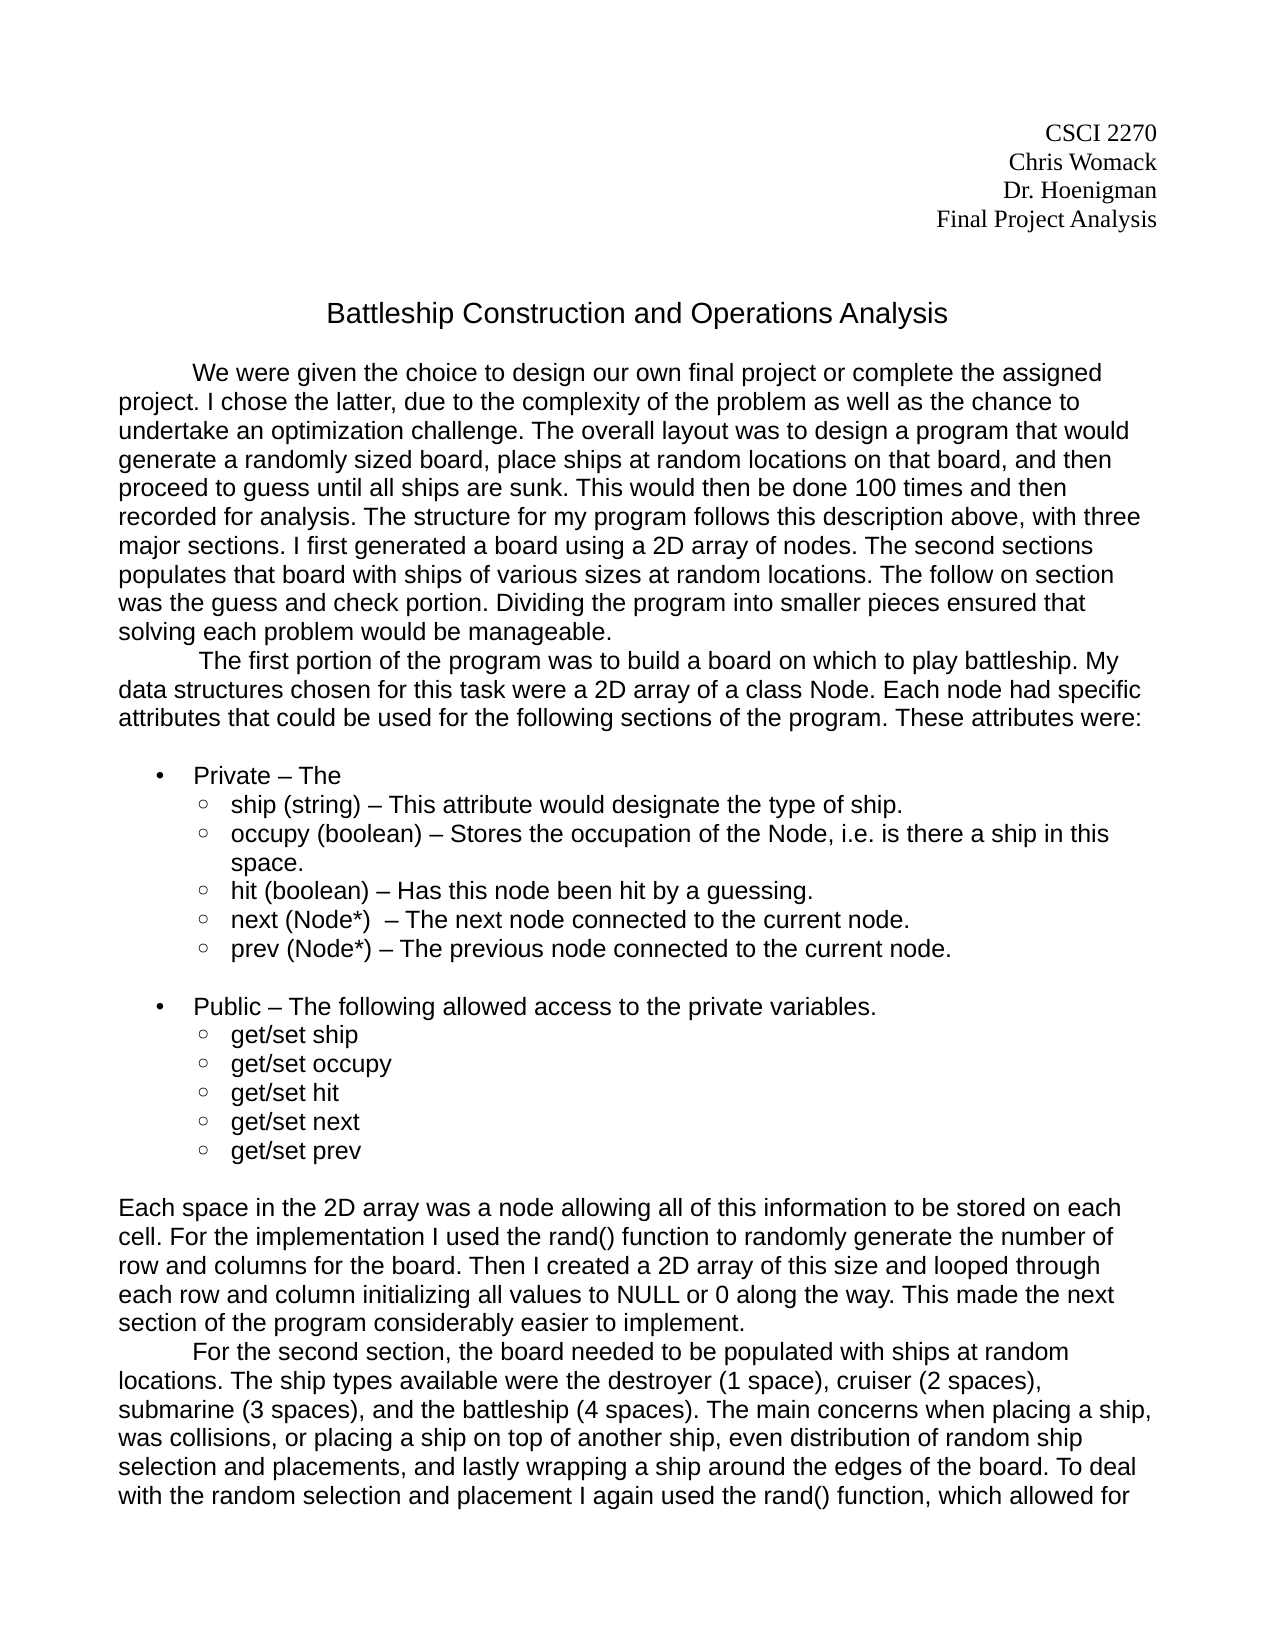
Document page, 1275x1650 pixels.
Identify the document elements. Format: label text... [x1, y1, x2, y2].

text For the second section, the board needed to be populated with ships at random locations. The ship types available were the destroyer (1 space), cruiser (2 spaces), submarine (3 spaces), and the battleship (4 spaces). The main concerns when placing a ship, was collisions, or placing a ship on top of another ship, even distribution of random ship selection and placements, and lastly wrapping a ship around the edges of the board. To deal with the random selection and placement I again used the rand() function, which allowed for [118, 1337, 1157, 1510]
list Private – The [156, 761, 1157, 790]
list prev (Node*) – The previous node connected to the current node. [193, 934, 1157, 963]
list hit (boolean) – Has this node been hit by a guessing. [193, 876, 1157, 905]
text The first portion of the program was to build a board on which to play battleship. My data structures chosen for this task were a 2D array of a class Node. Each node had specific attributes that could be used for the following sections of the program. These attributes were: [118, 646, 1157, 732]
list get/set hit [193, 1078, 1157, 1107]
list get/set ship [193, 1020, 1157, 1049]
list occupy (boolean) – Stores the occupation of the Node, i.e. is there a ship in this space. [193, 819, 1157, 876]
list ship (string) – This attribute would designate the type of ship. [193, 790, 1157, 819]
list get/set occupy [193, 1049, 1157, 1078]
text Each space in the 2D array was a node allowing all of this information to be stored on each cell. For the implementation I used the rand() function to randomly generate the number of row and columns for the board. Then I created a 2D array of this size and looped through each row and column initializing all values to NULL or 0 along the way. This made the next section of the program considerably easier to implement. [118, 1193, 1157, 1337]
text Battleship Construction and Operations Analysis [118, 296, 1157, 330]
list get/set next [193, 1107, 1157, 1136]
list next (Node*) – The next node connected to the current node. [193, 905, 1157, 934]
list Public – The following allowed access to the private variables. [156, 992, 1157, 1020]
text We were given the choice to design our own final project or complete the assigned project. I chose the latter, due to the complexity of the problem as well as the chance to undertake an optimization challenge. The overall layout was to design a program that would generate a randomly sized board, place ships at random locations on that board, and then proceed to guess until all ships are sunk. This would then be done 100 times and then recorded for analysis. The structure for my program follows this description above, with three major sections. I first generated a board using a 2D array of nodes. The second sections populates that board with ships of various sizes at random locations. The follow on section was the guess and check portion. Dividing the program into smaller pieces ensured that solving each problem would be manageable. [118, 358, 1157, 646]
list get/set prev [193, 1136, 1157, 1165]
